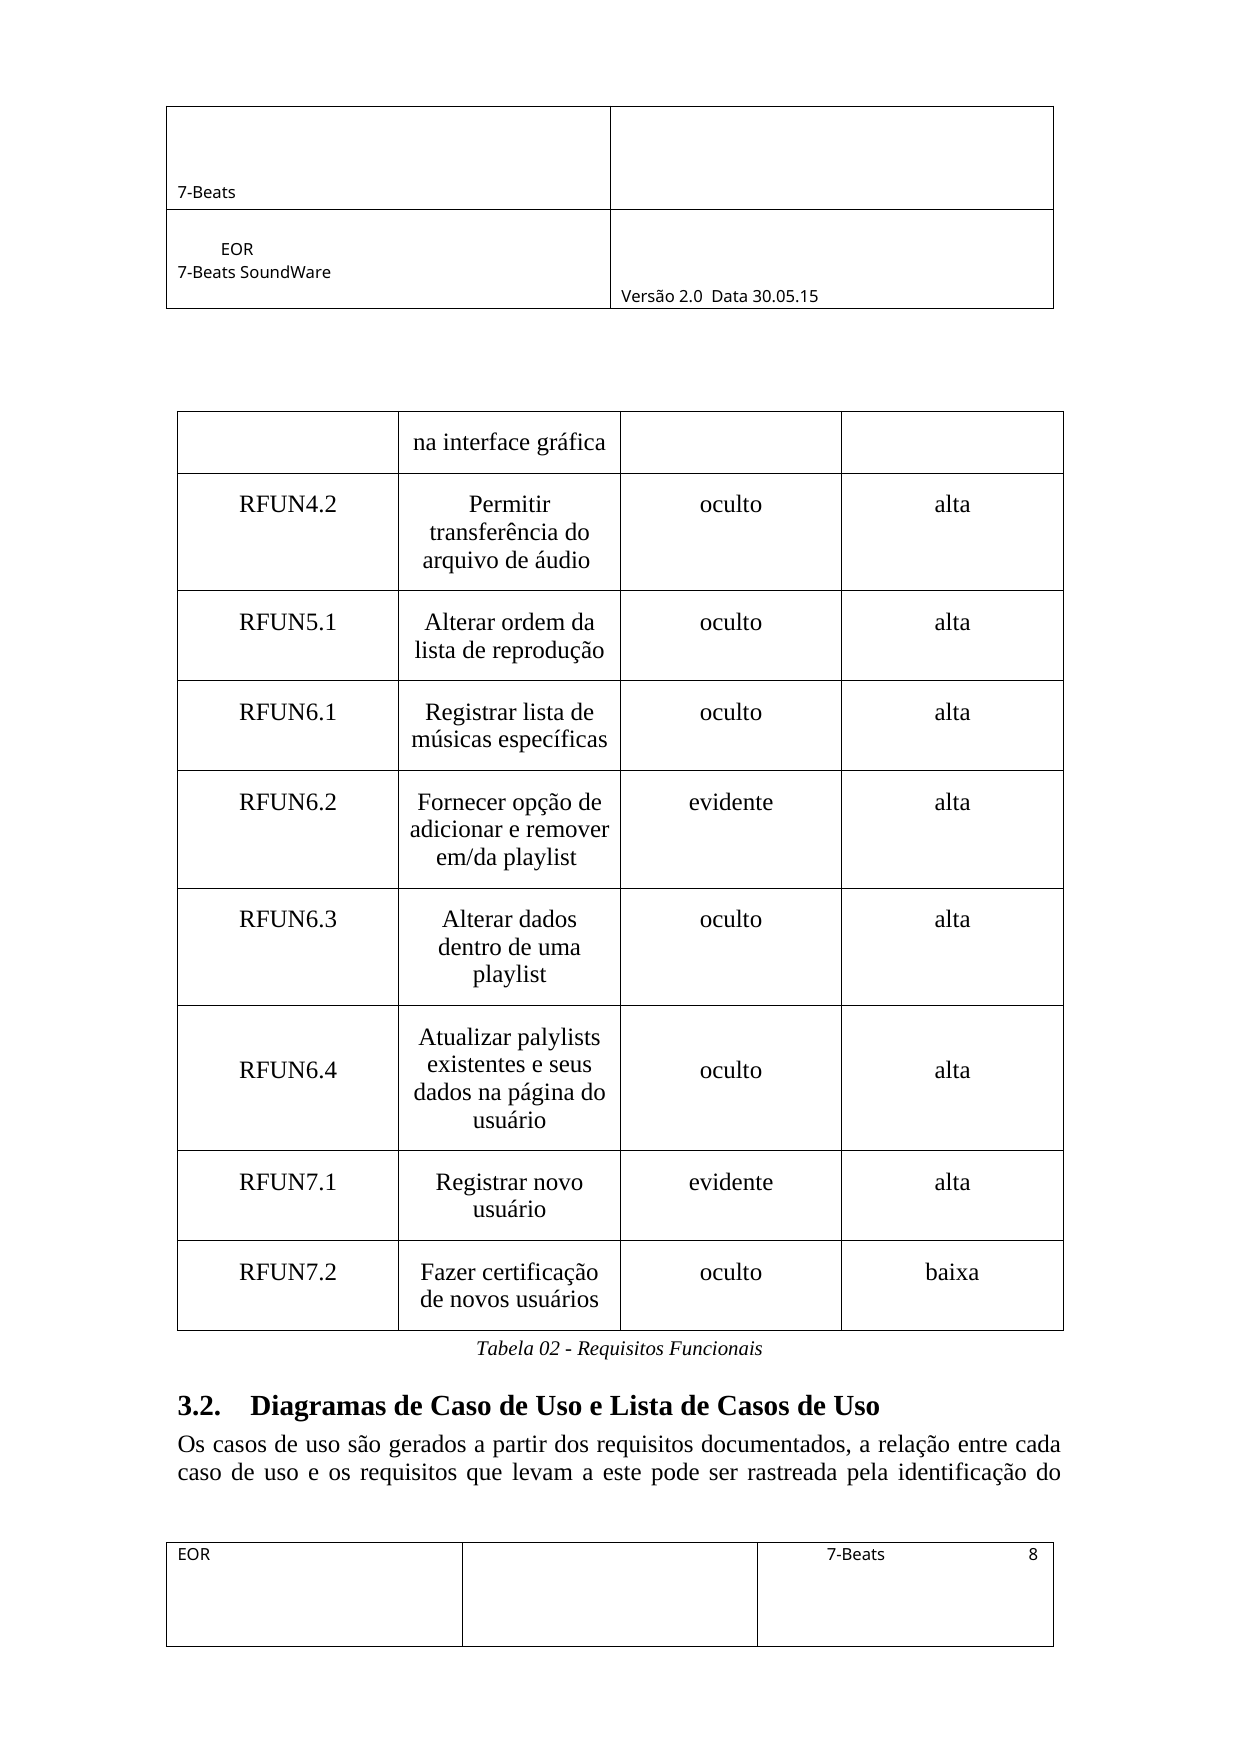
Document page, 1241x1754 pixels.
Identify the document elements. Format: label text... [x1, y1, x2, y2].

table_cell oculto [621, 591, 841, 680]
table_cell [178, 412, 398, 473]
table_cell oculto [621, 681, 841, 770]
table_cell alta [842, 1006, 1063, 1150]
table_cell oculto [621, 889, 841, 1005]
table_cell oculto [621, 1006, 841, 1150]
table_cell RFUN7.2 [178, 1241, 398, 1330]
table_cell RFUN4.2 [178, 474, 398, 590]
table_cell Registrar novo usuário [399, 1151, 620, 1240]
table_cell RFUN6.2 [178, 771, 398, 887]
table_cell RFUN6.3 [178, 889, 398, 1005]
table_cell evidente [621, 1151, 841, 1240]
table_cell RFUN6.1 [178, 681, 398, 770]
table_cell na interface gráfica [399, 412, 620, 473]
table_cell baixa [842, 1241, 1063, 1330]
table_cell Permitir transferência do arquivo de áudio [399, 474, 620, 590]
table_cell Alterar dados dentro de uma playlist [399, 889, 620, 1005]
table_cell [621, 412, 841, 473]
table_cell alta [842, 771, 1063, 887]
table_cell evidente [621, 771, 841, 887]
table_cell [842, 412, 1063, 473]
table_cell Fazer certificação de novos usuários [399, 1241, 620, 1330]
table_cell RFUN7.1 [178, 1151, 398, 1240]
table_cell alta [842, 1151, 1063, 1240]
text Tabela 02 - Requisitos Funcionais [177, 1337, 1063, 1360]
table_cell Alterar ordem da lista de reprodução [399, 591, 620, 680]
table_cell alta [842, 591, 1063, 680]
table_cell RFUN5.1 [178, 591, 398, 680]
table_cell alta [842, 889, 1063, 1005]
text Os casos de uso são gerados a partir dos requisitos documentados, a relação entre cada caso de uso e os requisitos que levam a este pode ser rastreada pela identificação do [177, 1430, 1063, 1485]
table_cell alta [842, 681, 1063, 770]
table_cell Fornecer opção de adicionar e remover em/da playlist [399, 771, 620, 887]
table_cell alta [842, 474, 1063, 590]
table_cell Atualizar palylists existentes e seus dados na página do usuário [399, 1006, 620, 1150]
table_cell RFUN6.4 [178, 1006, 398, 1150]
table_cell oculto [621, 474, 841, 590]
table_cell Registrar lista de músicas específicas [399, 681, 620, 770]
table_cell oculto [621, 1241, 841, 1330]
subtitle 3.2. Diagramas de Caso de Uso e Lista de Casos de Uso [177, 1389, 1063, 1422]
